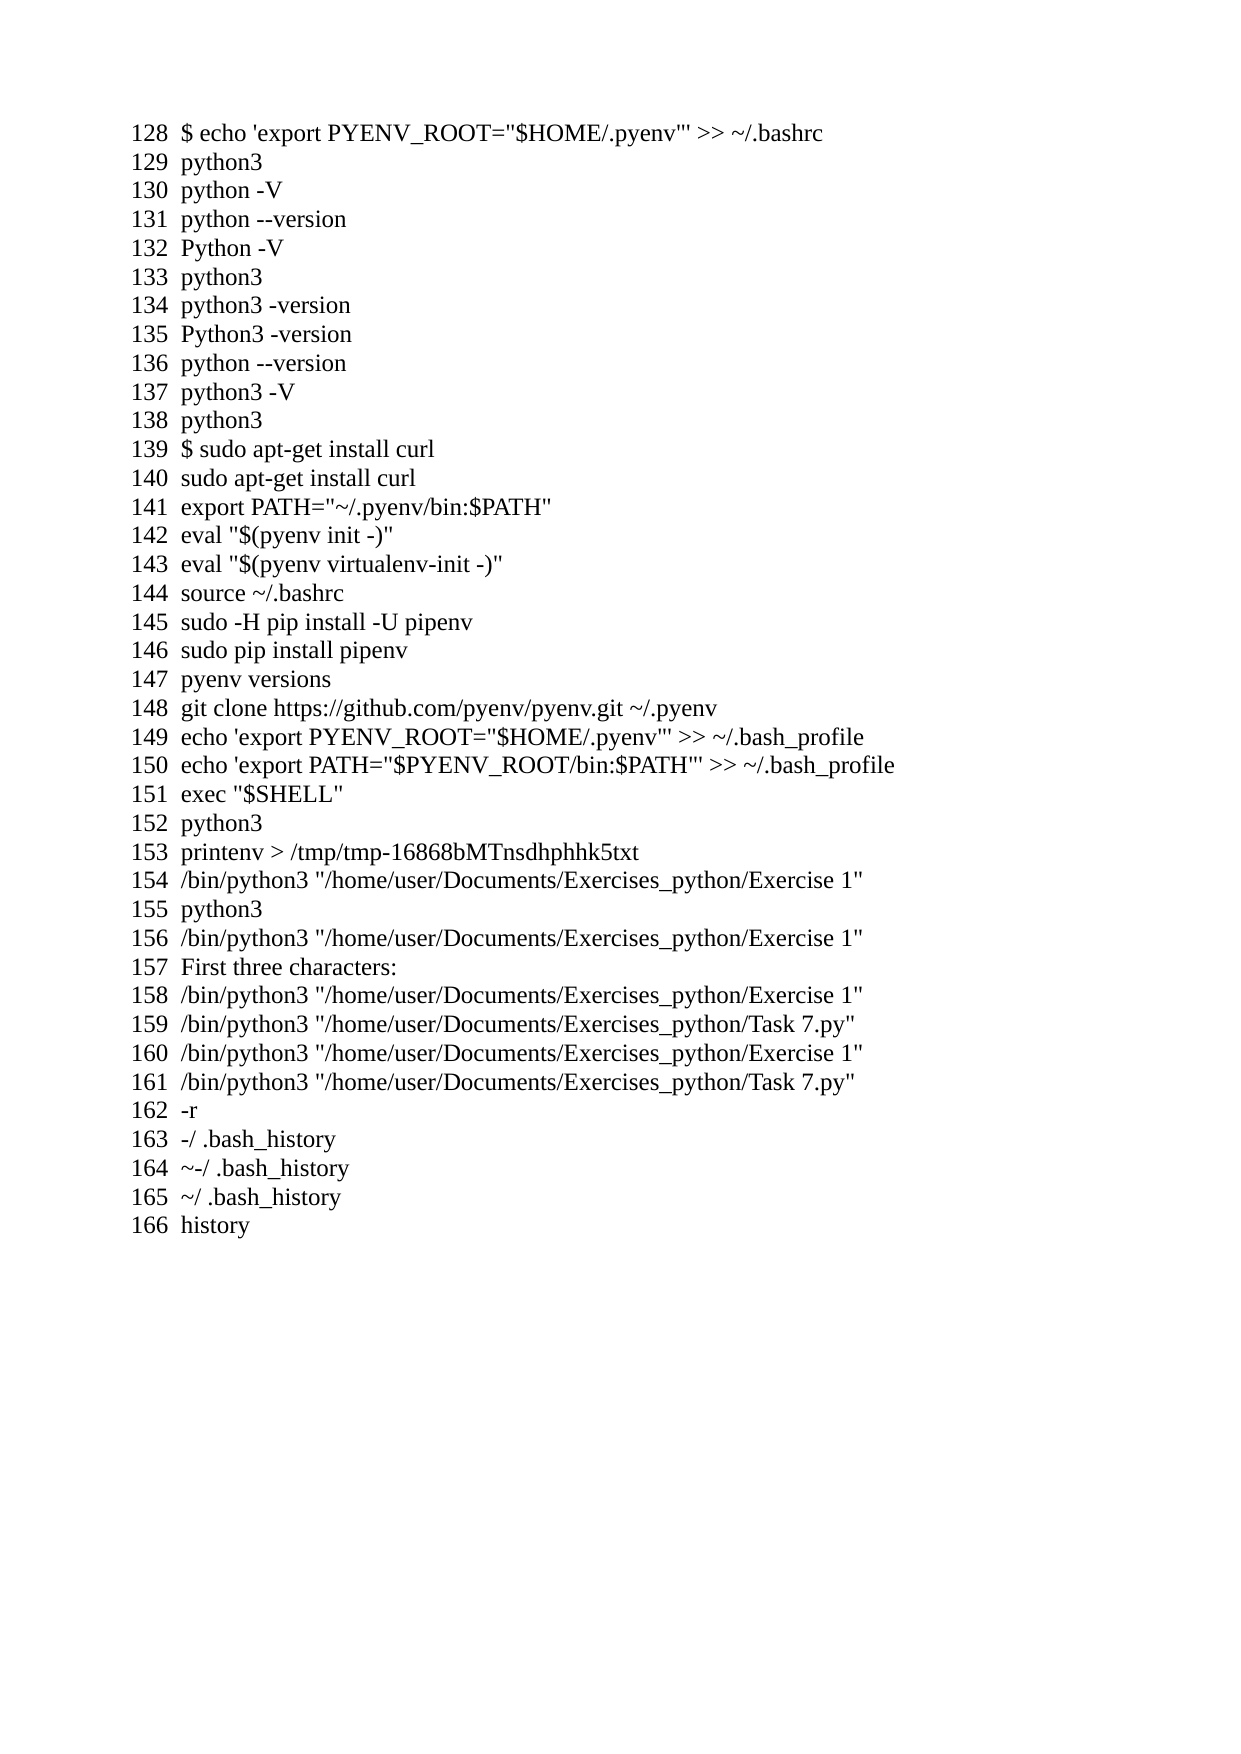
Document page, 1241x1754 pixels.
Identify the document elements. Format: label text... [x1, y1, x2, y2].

text 159 /bin/python3 "/home/user/Documents/Exercises_python/Task 7.py" [118, 1009, 1122, 1038]
text 157 First three characters: [118, 952, 1122, 981]
text 144 source ~/.bashrc [118, 578, 1122, 607]
text 155 python3 [118, 894, 1122, 923]
text 150 echo 'export PATH="$PYENV_ROOT/bin:$PATH"' >> ~/.bash_profile [118, 751, 1122, 779]
text 166 history [118, 1211, 1122, 1239]
text 147 pyenv versions [118, 664, 1122, 693]
text 132 Python -V [118, 233, 1122, 262]
text 162 -r [118, 1096, 1122, 1124]
text 156 /bin/python3 "/home/user/Documents/Exercises_python/Exercise 1" [118, 923, 1122, 952]
text 140 sudo apt-get install curl [118, 463, 1122, 492]
text 148 git clone https://github.com/pyenv/pyenv.git ~/.pyenv [118, 693, 1122, 722]
text 146 sudo pip install pipenv [118, 636, 1122, 664]
text 138 python3 [118, 406, 1122, 434]
text 158 /bin/python3 "/home/user/Documents/Exercises_python/Exercise 1" [118, 981, 1122, 1009]
text 164 ~-/ .bash_history [118, 1153, 1122, 1182]
text 136 python --version [118, 348, 1122, 377]
text 139 $ sudo apt-get install curl [118, 434, 1122, 463]
text 129 python3 [118, 147, 1122, 176]
text 137 python3 -V [118, 377, 1122, 406]
text 135 Python3 -version [118, 319, 1122, 348]
text 145 sudo -H pip install -U pipenv [118, 607, 1122, 636]
text 143 eval "$(pyenv virtualenv-init -)" [118, 549, 1122, 578]
text 151 exec "$SHELL" [118, 779, 1122, 808]
text 149 echo 'export PYENV_ROOT="$HOME/.pyenv"' >> ~/.bash_profile [118, 722, 1122, 751]
text 160 /bin/python3 "/home/user/Documents/Exercises_python/Exercise 1" [118, 1038, 1122, 1067]
text 133 python3 [118, 262, 1122, 291]
text 128 $ echo 'export PYENV_ROOT="$HOME/.pyenv"' >> ~/.bashrc [118, 118, 1122, 147]
text 152 python3 [118, 808, 1122, 837]
text 134 python3 -version [118, 291, 1122, 319]
text 142 eval "$(pyenv init -)" [118, 521, 1122, 549]
text 165 ~/ .bash_history [118, 1182, 1122, 1211]
text 154 /bin/python3 "/home/user/Documents/Exercises_python/Exercise 1" [118, 866, 1122, 894]
text 131 python --version [118, 204, 1122, 233]
text 130 python -V [118, 176, 1122, 204]
text 163 -/ .bash_history [118, 1124, 1122, 1153]
text 161 /bin/python3 "/home/user/Documents/Exercises_python/Task 7.py" [118, 1067, 1122, 1096]
text 153 printenv > /tmp/tmp-16868bMTnsdhphhk5txt [118, 837, 1122, 866]
text 141 export PATH="~/.pyenv/bin:$PATH" [118, 492, 1122, 521]
